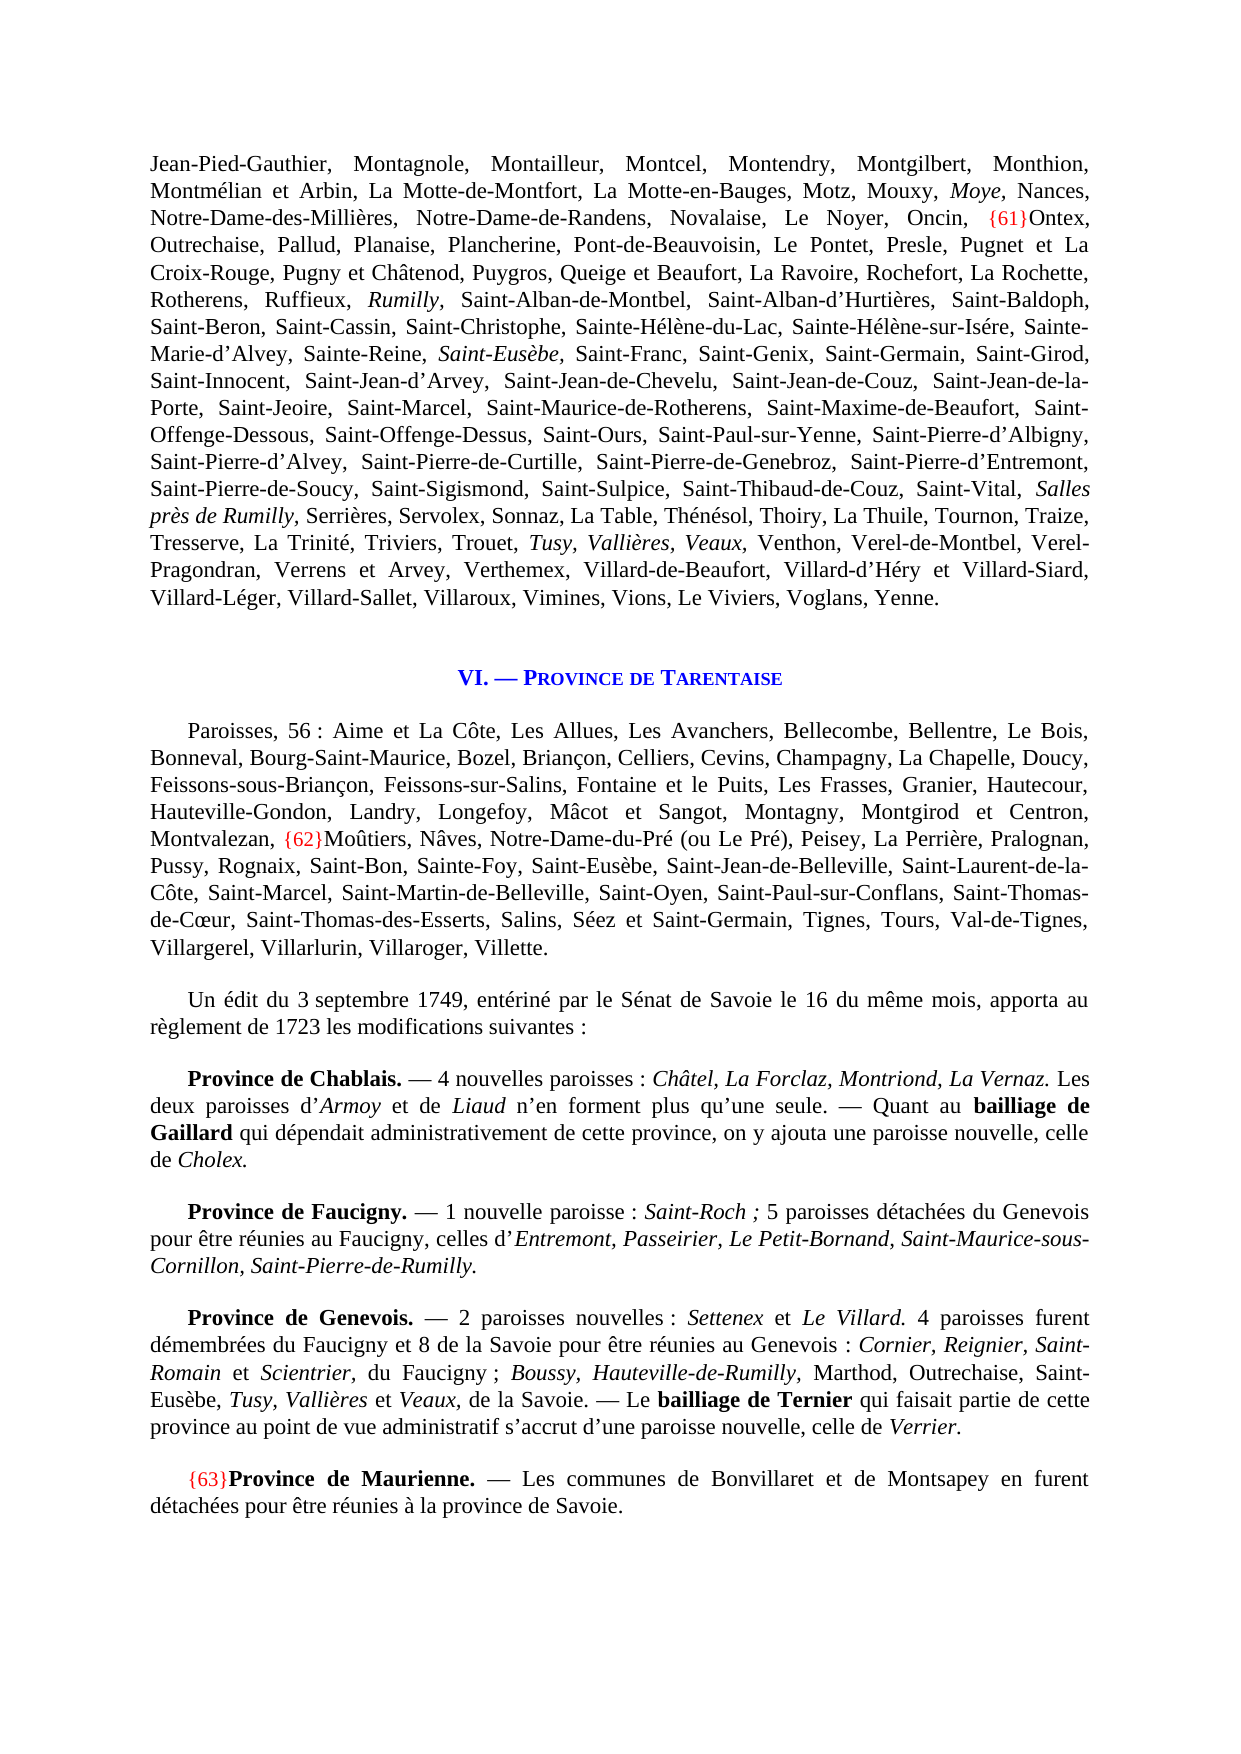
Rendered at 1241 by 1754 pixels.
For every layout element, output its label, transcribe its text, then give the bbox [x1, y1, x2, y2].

text Jean-Pied-Gauthier, Montagnole, Montailleur, Montcel, Montendry, Montgilbert, Monthion, Montmélian et Arbin, La Motte-de-Montfort, La Motte-en-Bauges, Motz, Mouxy, Moye, Nances, Notre-Dame-des-Millières, Notre-Dame-de-Randens, Novalaise, Le Noyer, Oncin, {61}Ontex, Outrechaise, Pallud, Planaise, Plancherine, Pont-de-Beauvoisin, Le Pontet, Presle, Pugnet et La Croix-Rouge, Pugny et Châtenod, Puygros, Queige et Beaufort, La Ravoire, Rochefort, La Rochette, Rotherens, Ruffieux, Rumilly, Saint-Alban-de-Montbel, Saint-Alban-d’Hurtières, Saint-Baldoph, Saint-Beron, Saint-Cassin, Saint-Christophe, Sainte-Hélène-du-Lac, Sainte-Hélène-sur-Isére, Sainte-Marie-d’Alvey, Sainte-Reine, Saint-Eusèbe, Saint-Franc, Saint-Genix, Saint-Germain, Saint-Girod, Saint-Innocent, Saint-Jean-d’Arvey, Saint-Jean-de-Chevelu, Saint-Jean-de-Couz, Saint-Jean-de-la-Porte, Saint-Jeoire, Saint-Marcel, Saint-Maurice-de-Rotherens, Saint-Maxime-de-Beaufort, Saint-Offenge-Dessous, Saint-Offenge-Dessus, Saint-Ours, Saint-Paul-sur-Yenne, Saint-Pierre-d’Albigny, Saint-Pierre-d’Alvey, Saint-Pierre-de-Curtille, Saint-Pierre-de-Genebroz, Saint-Pierre-d’Entremont, Saint-Pierre-de-Soucy, Saint-Sigismond, Saint-Sulpice, Saint-Thibaud-de-Couz, Saint-Vital, Salles près de Rumilly, Serrières, Servolex, Sonnaz, La Table, Thénésol, Thoiry, La Thuile, Tournon, Traize, Tresserve, La Trinité, Triviers, Trouet, Tusy, Vallières, Veaux, Venthon, Verel-de-Montbel, Verel-Pragondran, Verrens et Arvey, Verthemex, Villard-de-Beaufort, Villard-d’Héry et Villard-Siard, Villard-Léger, Villard-Sallet, Villaroux, Vimines, Vions, Le Viviers, Voglans, Yenne. [150, 150, 1090, 610]
text VI. — Province de Tarentaise [150, 660, 1090, 692]
text Province de Faucigny. — 1 nouvelle paroisse : Saint-Roch ; 5 paroisses détachées du Genevois pour être réunies au Faucigny, celles d’Entremont, Passeirier, Le Petit-Bornand, Saint-Maurice-sous-Cornillon, Saint-Pierre-de-Rumilly. [150, 1198, 1090, 1279]
text Un édit du 3 septembre 1749, entériné par le Sénat de Savoie le 16 du même mois, apporta au règlement de 1723 les modifications suivantes : [150, 985, 1090, 1039]
text Province de Chablais. — 4 nouvelles paroisses : Châtel, La Forclaz, Montriond, La Vernaz. Les deux paroisses d’Armoy et de Liaud n’en forment plus qu’une seule. — Quant au bailliage de Gaillard qui dépendait administrativement de cette province, on y ajouta une paroisse nouvelle, celle de Cholex. [150, 1064, 1090, 1173]
text Paroisses, 56 : Aime et La Côte, Les Allues, Les Avanchers, Bellecombe, Bellentre, Le Bois, Bonneval, Bourg-Saint-Maurice, Bozel, Briançon, Celliers, Cevins, Champagny, La Chapelle, Doucy, Feissons-sous-Briançon, Feissons-sur-Salins, Fontaine et le Puits, Les Frasses, Granier, Hautecour, Hauteville-Gondon, Landry, Longefoy, Mâcot et Sangot, Montagny, Montgirod et Centron, Montvalezan, {62}Moûtiers, Nâves, Notre-Dame-du-Pré (ou Le Pré), Peisey, La Perrière, Pralognan, Pussy, Rognaix, Saint-Bon, Sainte-Foy, Saint-Eusèbe, Saint-Jean-de-Belleville, Saint-Laurent-de-la-Côte, Saint-Marcel, Saint-Martin-de-Belleville, Saint-Oyen, Saint-Paul-sur-Conflans, Saint-Thomas-de-Cœur, Saint-Thomas-des-Esserts, Salins, Séez et Saint-Germain, Tignes, Tours, Val-de-Tignes, Villargerel, Villarlurin, Villaroger, Villette. [150, 717, 1090, 960]
text Province de Genevois. — 2 paroisses nouvelles : Settenex et Le Villard. 4 paroisses furent démembrées du Faucigny et 8 de la Savoie pour être réunies au Genevois : Cornier, Reignier, Saint-Romain et Scientrier, du Faucigny ; Boussy, Hauteville-de-Rumilly, Marthod, Outrechaise, Saint-Eusèbe, Tusy, Vallières et Veaux, de la Savoie. — Le bailliage de Ternier qui faisait partie de cette province au point de vue administratif s’accrut d’une paroisse nouvelle, celle de Verrier. [150, 1304, 1090, 1439]
text {63}Province de Maurienne. — Les communes de Bonvillaret et de Montsapey en furent détachées pour être réunies à la province de Savoie. [150, 1464, 1090, 1519]
